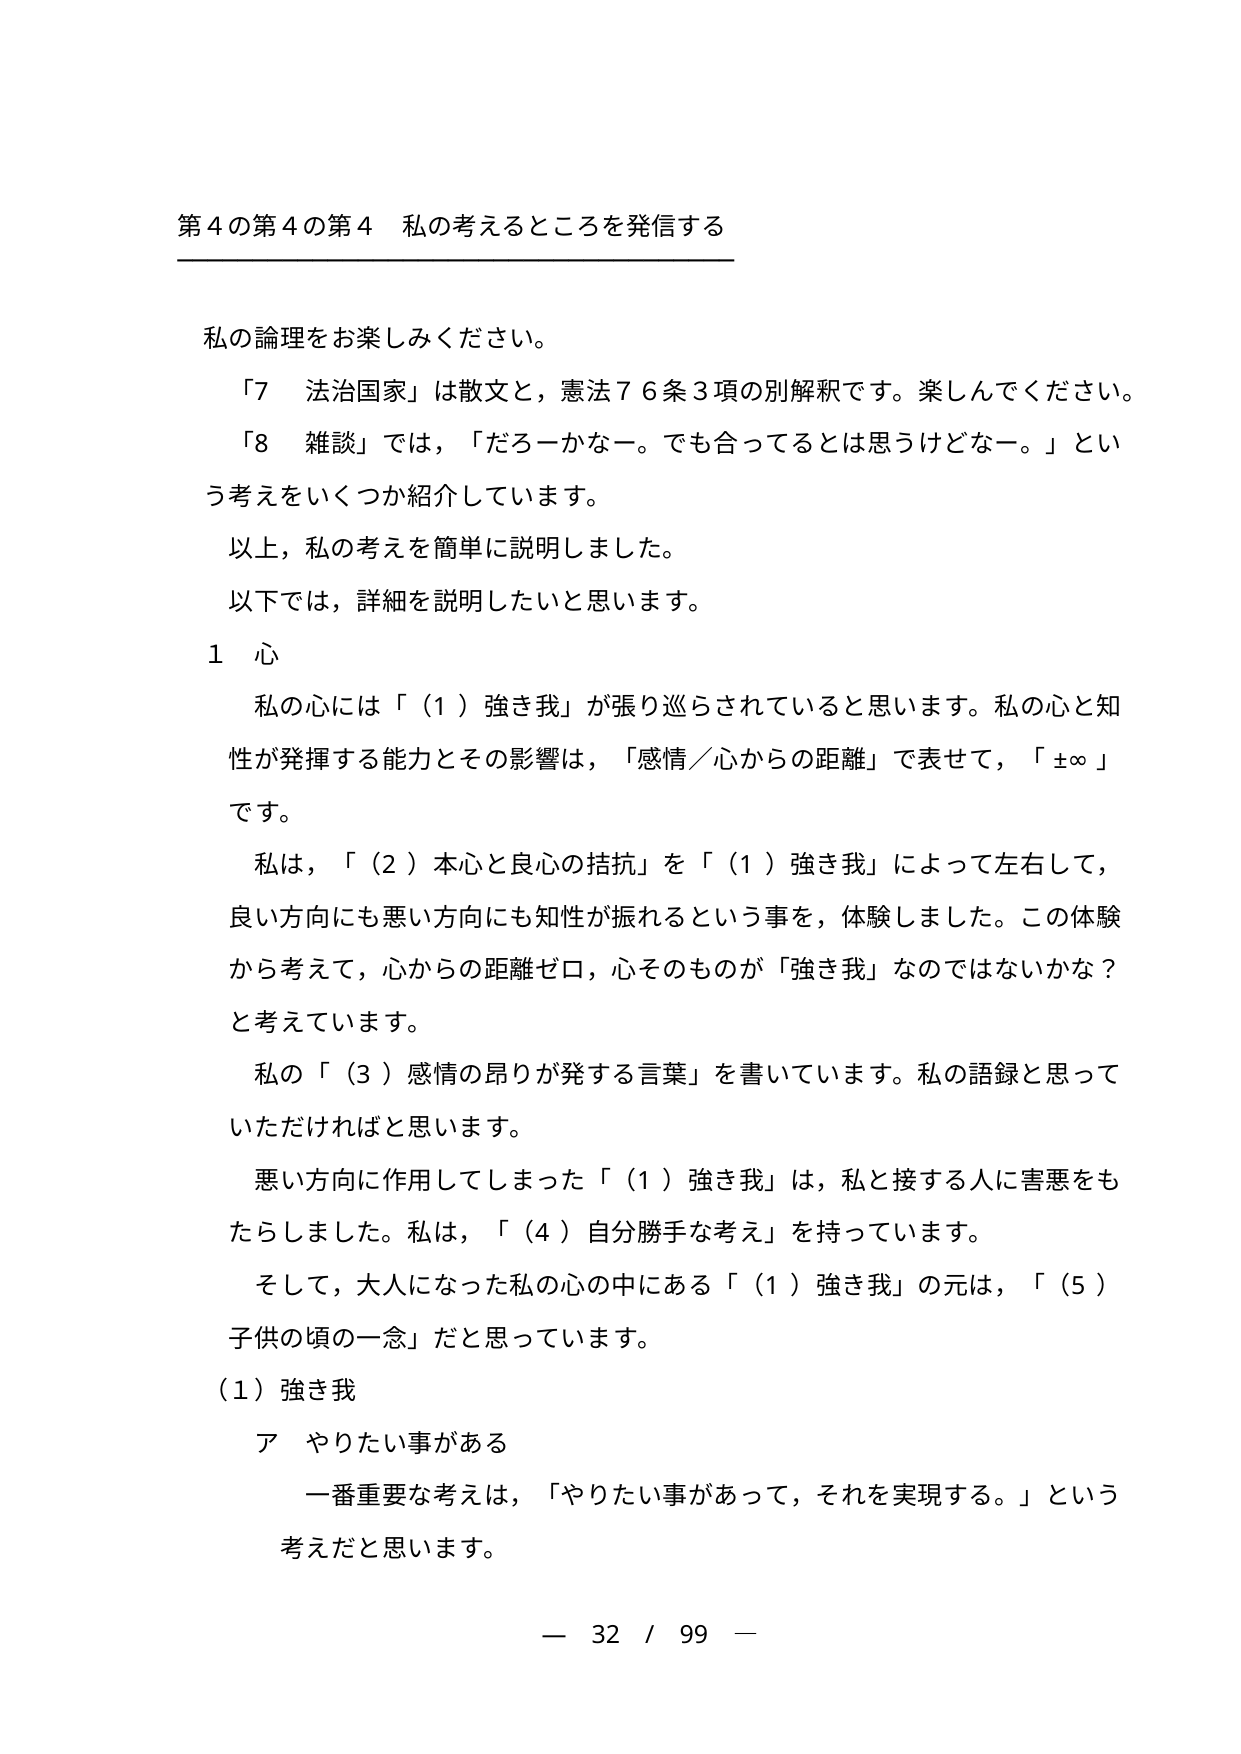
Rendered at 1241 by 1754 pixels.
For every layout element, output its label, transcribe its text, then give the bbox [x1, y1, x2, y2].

text 以下では，詳細を説明したいと思います。 [196, 573, 1122, 626]
text 私の心には「（１）強き我」が張り巡らされていると思います。私の心と知性が発揮する能力とその影響は，「感情／心からの距離」で表せて，「±∞」です。 [221, 679, 1122, 836]
subtitle 強き我 [199, 1362, 1122, 1415]
text 私は，「（２）本心と良心の拮抗」を「（１）強き我」によって左右して，良い方向にも悪い方向にも知性が振れるという事を，体験しました。この体験から考えて，心からの距離ゼロ，心そのものが「強き我」なのではないかな？と考えています。 [221, 836, 1122, 1047]
text 私の「（３）感情の昂りが発する言葉」を書いています。私の語録と思っていただければと思います。 [221, 1047, 1122, 1152]
text 「８ 雑談」では，「だろーかなー。でも合ってるとは思うけどなー。」という考えをいくつか紹介しています。 [196, 416, 1122, 521]
text 「７ 法治国家」は散文と，憲法７６条３項の別解釈です。楽しんでください。 [196, 363, 1122, 416]
text 一番重要な考えは，「やりたい事があって，それを実現する。」という考えだと思います。 [265, 1468, 1122, 1573]
subtitle 心 [199, 626, 1122, 679]
text 「６ 集積化技術による言語の性能向上」では，ものづくり太郎氏の「半導体は微細化が正義」から始まり，「神は存在する」や「森羅万象」にまで展開する，私の論理をお楽しみください。 [196, 310, 1122, 363]
text そして，大人になった私の心の中にある「（１）強き我」の元は，「（５）子供の頃の一念」だと思っています。 [221, 1257, 1122, 1362]
subtitle やりたい事がある [243, 1415, 1122, 1468]
text 以上，私の考えを簡単に説明しました。 [196, 521, 1122, 573]
text 悪い方向に作用してしまった「（１）強き我」は，私と接する人に害悪をもたらしました。私は，「（４）自分勝手な考え」を持っています。 [221, 1152, 1122, 1257]
